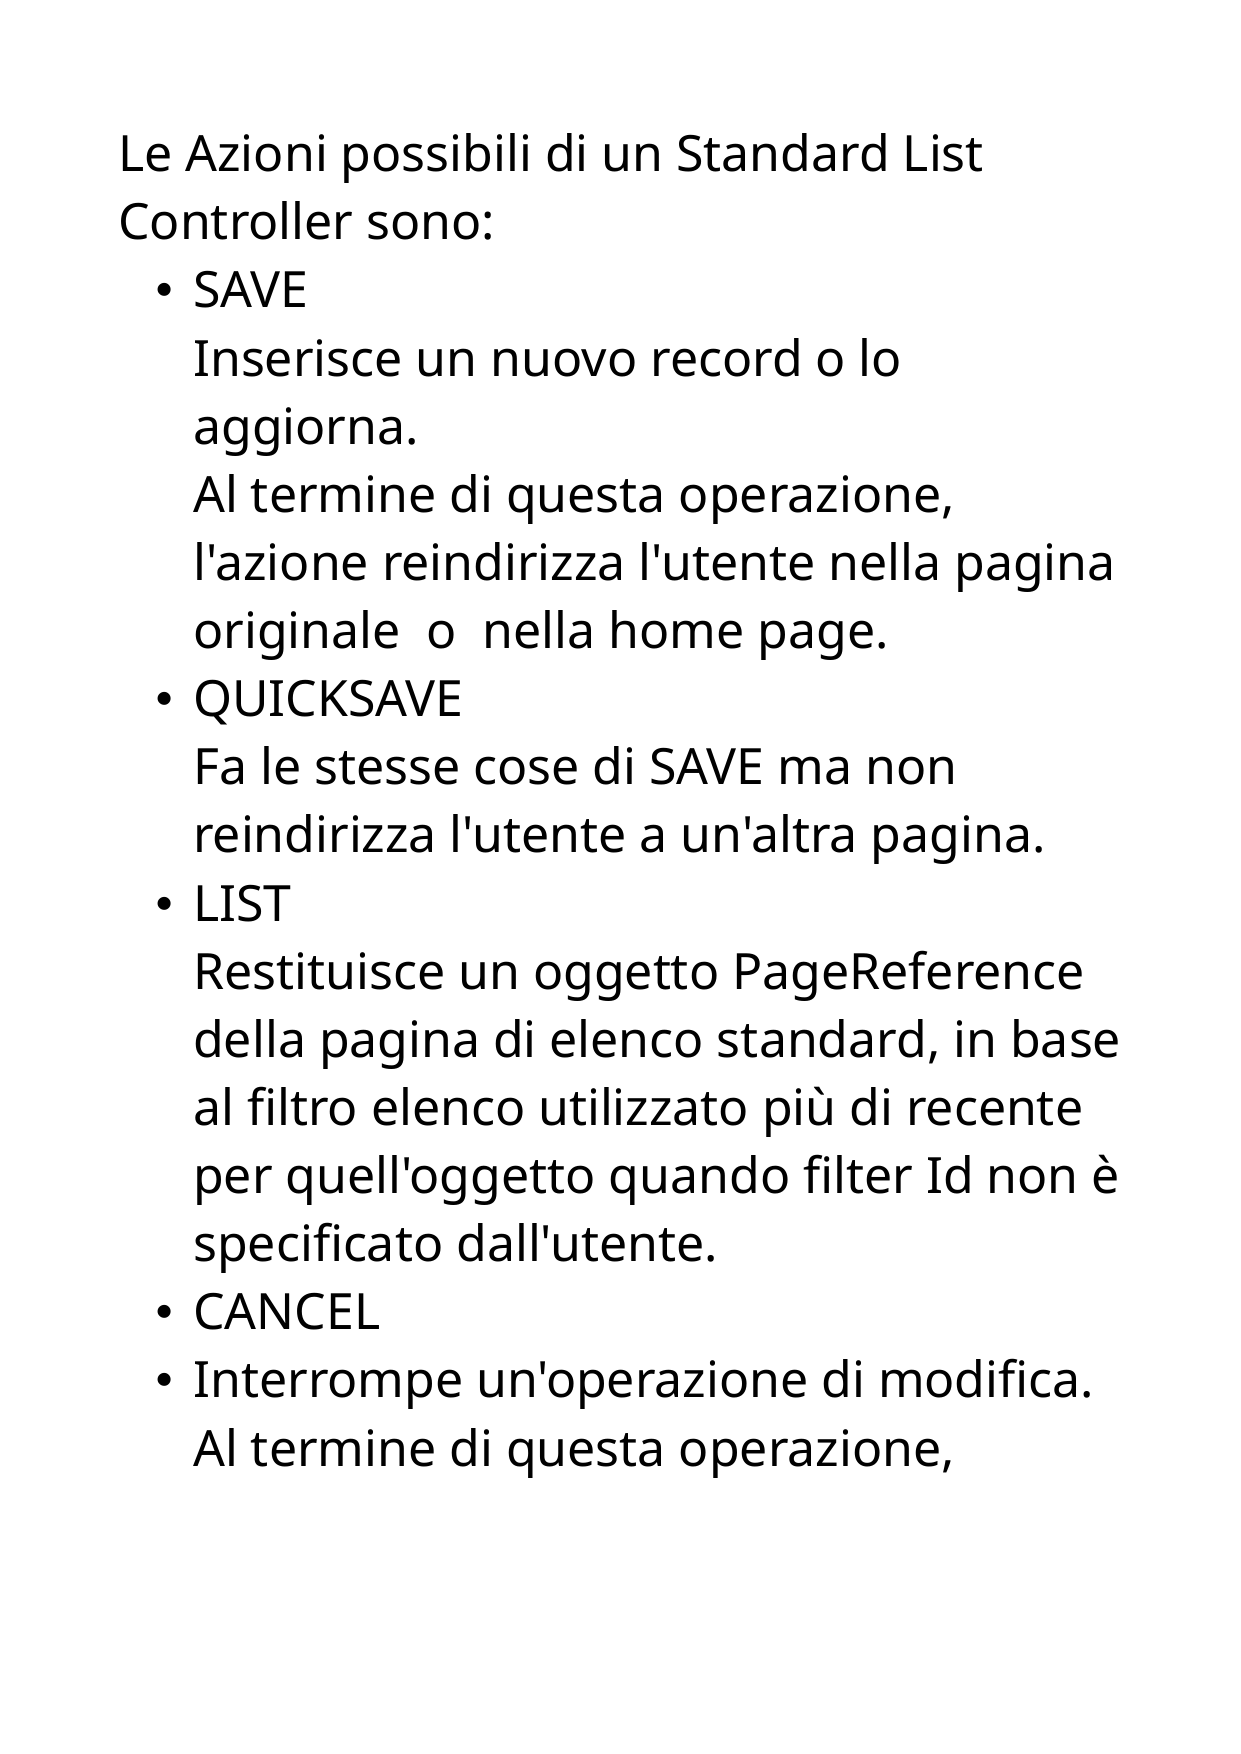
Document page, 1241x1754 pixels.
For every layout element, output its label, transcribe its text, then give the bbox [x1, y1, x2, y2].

list Inserisce un nuovo record o lo aggiorna. [156, 322, 1122, 459]
list CANCEL [156, 1276, 1122, 1344]
list Al termine di questa operazione, l'azione reindirizza l'utente nella pagina originale o nella home page. [156, 459, 1122, 663]
list Interrompe un'operazione di modifica. Al termine di questa operazione, [156, 1344, 1122, 1481]
list QUICKSAVE [156, 663, 1122, 731]
text Le Azioni possibili di un Standard List Controller sono: [118, 118, 1122, 254]
list Restituisce un oggetto PageReference della pagina di elenco standard, in base al filtro elenco utilizzato più di recente per quell'oggetto quando filter Id non è specificato dall'utente. [156, 936, 1122, 1276]
list LIST [156, 867, 1122, 936]
list Fa le stesse cose di SAVE ma non reindirizza l'utente a un'altra pagina. [156, 731, 1122, 867]
list SAVE [156, 254, 1122, 322]
